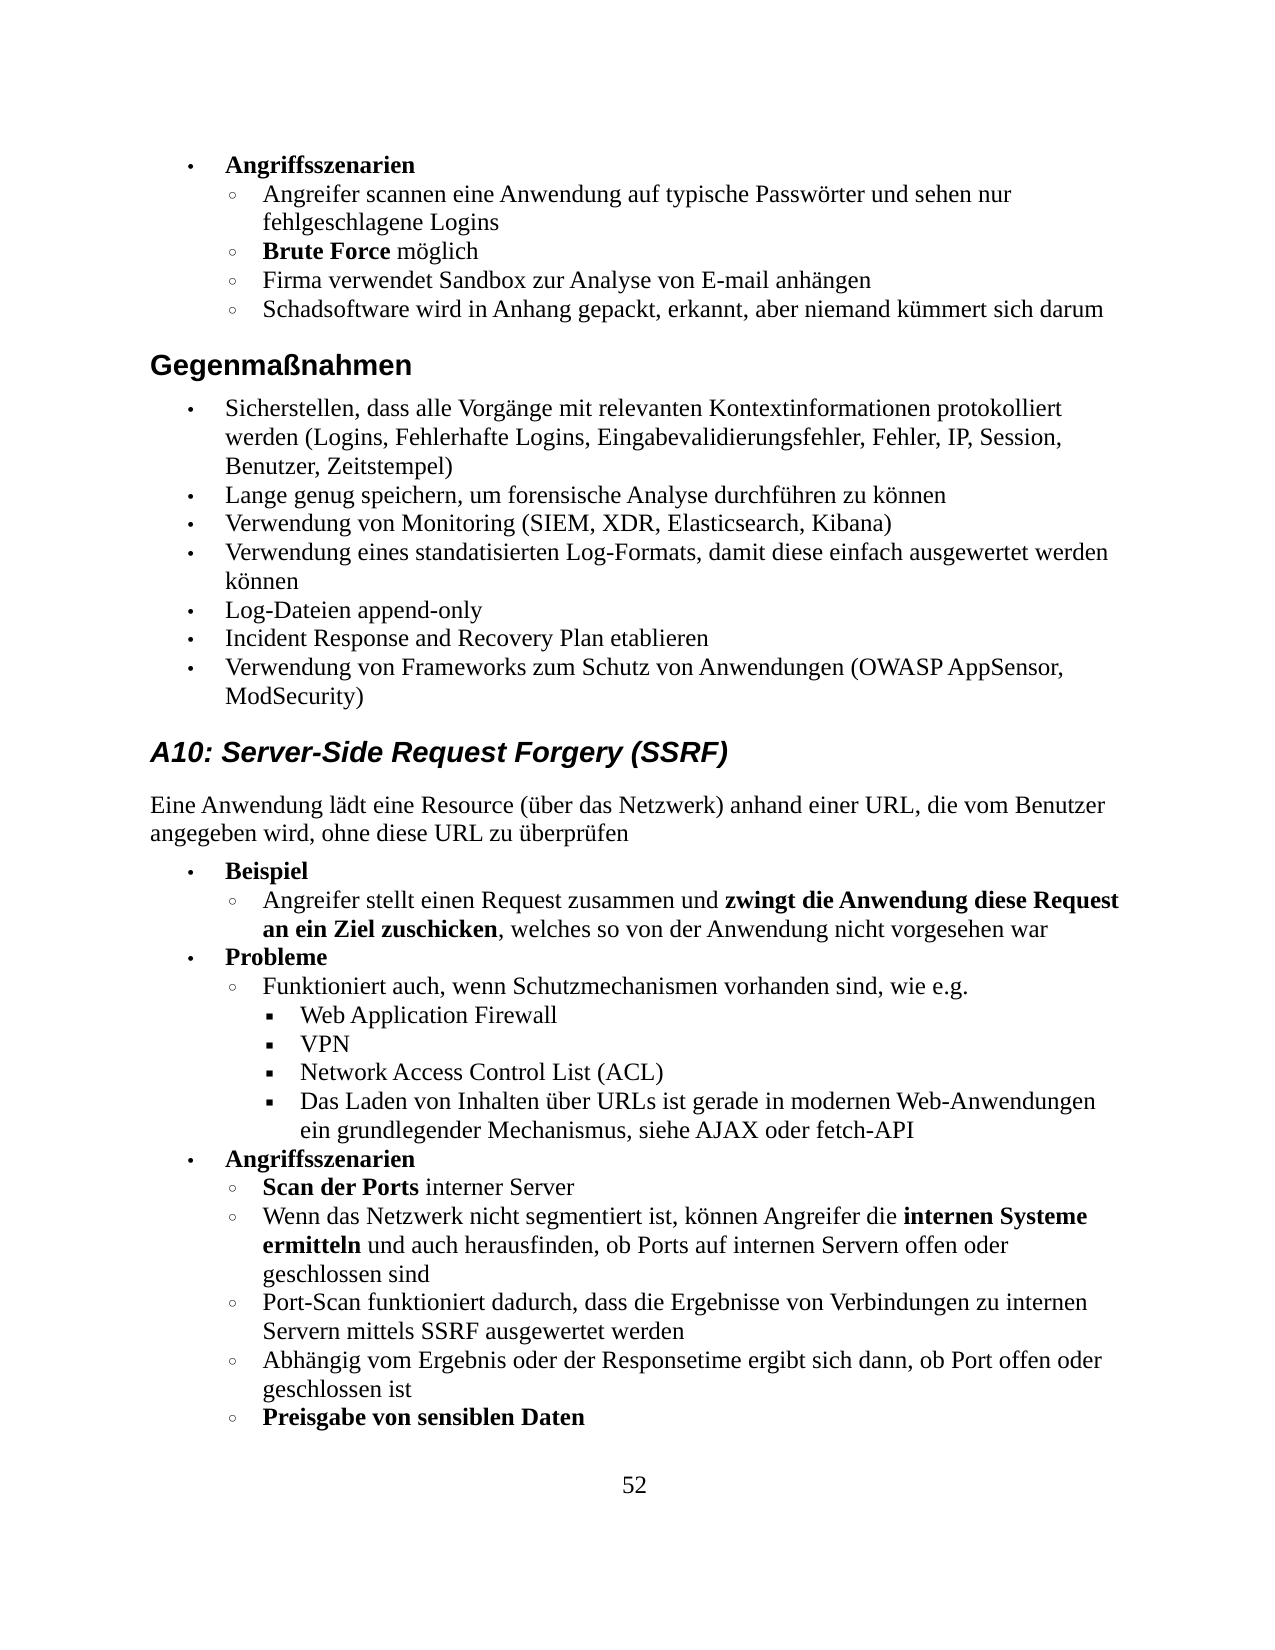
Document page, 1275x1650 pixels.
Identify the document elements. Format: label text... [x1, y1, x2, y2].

list Probleme [187, 942, 1125, 971]
list Wenn das Netzwerk nicht segmentiert ist, können Angreifer die internen Systeme ermitteln und auch herausfinden, ob Ports auf internen Servern offen oder geschlossen sind [225, 1201, 1125, 1287]
subtitle A10: Server-Side Request Forgery (SSRF) [150, 735, 1125, 768]
list Angreifer scannen eine Anwendung auf typische Passwörter und sehen nur fehlgeschlagene Logins [225, 179, 1125, 236]
list Web Application Firewall [262, 1000, 1125, 1029]
list Brute Force möglich [225, 236, 1125, 265]
list Verwendung eines standatisierten Log-Formats, damit diese einfach ausgewertet werden können [187, 537, 1125, 595]
list Verwendung von Frameworks zum Schutz von Anwendungen (OWASP AppSensor, ModSecurity) [187, 652, 1125, 710]
list Das Laden von Inhalten über URLs ist gerade in modernen Web-Anwendungen ein grundlegender Mechanismus, siehe AJAX oder fetch-API [262, 1086, 1125, 1144]
list Firma verwendet Sandbox zur Analyse von E-mail anhängen [225, 265, 1125, 294]
list Funktioniert auch, wenn Schutzmechanismen vorhanden sind, wie e.g. [225, 971, 1125, 1000]
list Schadsoftware wird in Anhang gepackt, erkannt, aber niemand kümmert sich darum [225, 294, 1125, 322]
list Angriffsszenarien [187, 150, 1125, 179]
list Incident Response and Recovery Plan etablieren [187, 623, 1125, 652]
list Abhängig vom Ergebnis oder der Responsetime ergibt sich dann, ob Port offen oder geschlossen ist [225, 1345, 1125, 1402]
list Scan der Ports interner Server [225, 1172, 1125, 1201]
list Beispiel [187, 856, 1125, 885]
list Lange genug speichern, um forensische Analyse durchführen zu können [187, 480, 1125, 508]
list Angreifer stellt einen Request zusammen und zwingt die Anwendung diese Request an ein Ziel zuschicken, welches so von der Anwendung nicht vorgesehen war [225, 885, 1125, 942]
text Eine Anwendung lädt eine Resource (über das Netzwerk) anhand einer URL, die vom Benutzer angegeben wird, ohne diese URL zu überprüfen [150, 790, 1125, 847]
list Angriffsszenarien [187, 1144, 1125, 1172]
list Network Access Control List (ACL) [262, 1057, 1125, 1086]
list Log-Dateien append-only [187, 595, 1125, 623]
list Preisgabe von sensiblen Daten [225, 1402, 1125, 1431]
list VPN [262, 1029, 1125, 1057]
list Port-Scan funktioniert dadurch, dass die Ergebnisse von Verbindungen zu internen Servern mittels SSRF ausgewertet werden [225, 1287, 1125, 1345]
subtitle Gegenmaßnahmen [150, 347, 1125, 381]
list Verwendung von Monitoring (SIEM, XDR, Elasticsearch, Kibana) [187, 508, 1125, 537]
list Sicherstellen, dass alle Vorgänge mit relevanten Kontextinformationen protokolliert werden (Logins, Fehlerhafte Logins, Eingabevalidierungsfehler, Fehler, IP, Session, Benutzer, Zeitstempel) [187, 393, 1125, 480]
